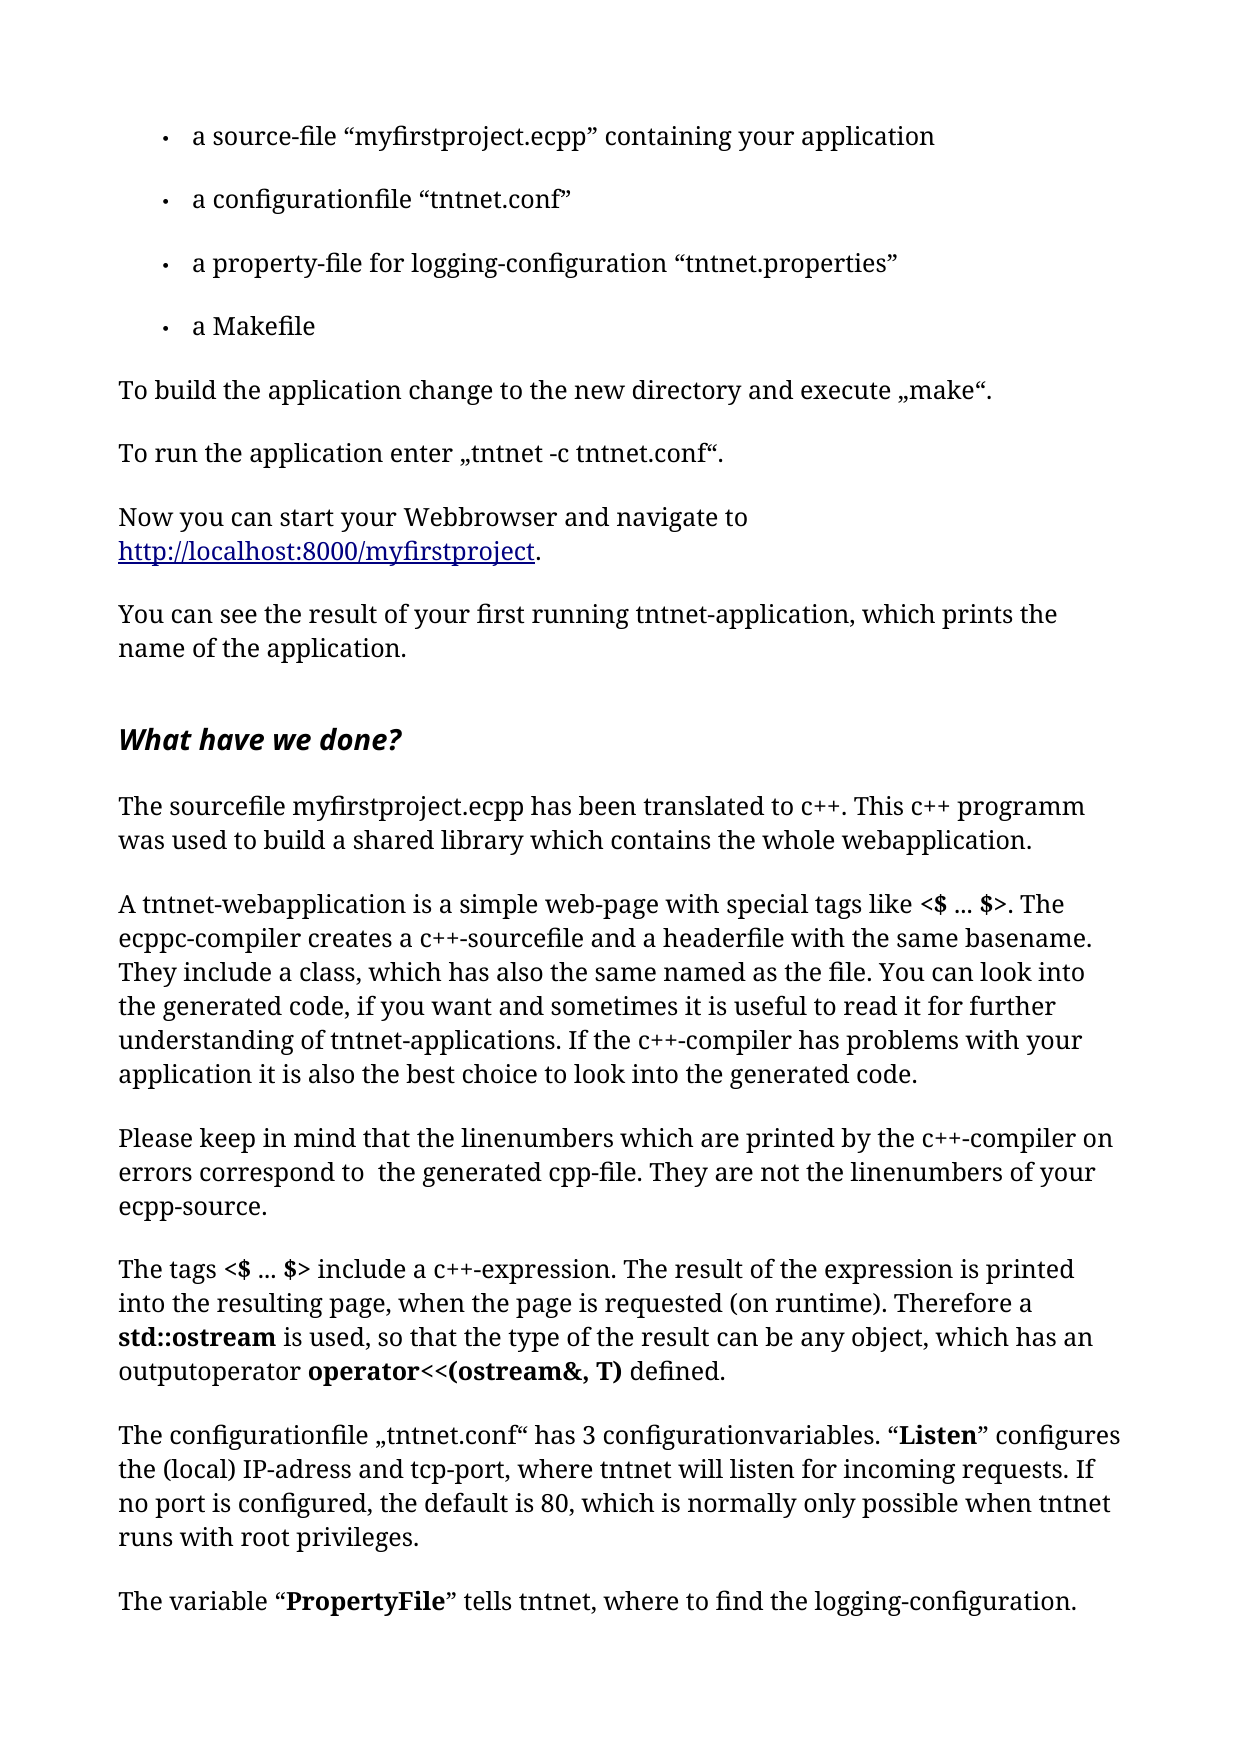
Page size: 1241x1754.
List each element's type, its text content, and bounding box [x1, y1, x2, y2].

subtitle What have we done? [118, 719, 1122, 759]
text To run the application enter „tntnet -c tntnet.conf“. [118, 436, 1122, 470]
text The variable “PropertyFile” tells tntnet, where to find the logging-configuration. [118, 1583, 1122, 1617]
text Now you can start your Webbrowser and navigate to http://localhost:8000/myfirstproject. [118, 499, 1122, 567]
text A tntnet-webapplication is a simple web-page with special tags like <$ ... $>. The ecppc-compiler creates a c++-sourcefile and a headerfile with the same basename. They include a class, which has also the same named as the file. You can look into the generated code, if you want and sometimes it is useful to read it for further understanding of tntnet-applications. If the c++-compiler has problems with your application it is also the best choice to look into the generated code. [118, 886, 1122, 1091]
list a property-file for logging-configuration “tntnet.properties” [162, 245, 1122, 279]
text To build the application change to the new directory and execute „make“. [118, 372, 1122, 406]
text The sourcefile myfirstproject.ecpp has been translated to c++. This c++ programm was used to build a shared library which contains the whole webapplication. [118, 789, 1122, 857]
list a configurationfile “tntnet.conf” [162, 182, 1122, 216]
list a source-file “myfirstproject.ecpp” containing your application [162, 118, 1122, 152]
text The configurationfile „tntnet.conf“ has 3 configurationvariables. “Listen” configures the (local) IP-adress and tcp-port, where tntnet will listen for incoming requests. If no port is configured, the default is 80, which is normally only possible when tntnet runs with root privileges. [118, 1418, 1122, 1554]
list a Makefile [162, 309, 1122, 343]
text You can see the result of your first running tntnet-application, which prints the name of the application. [118, 597, 1122, 665]
text The tags <$ ... $> include a c++-expression. The result of the expression is printed into the resulting page, when the page is requested (on runtime). Therefore a std::ostream is used, so that the type of the result can be any object, which has an outputoperator operator<<(ostream&, T) defined. [118, 1252, 1122, 1388]
text Please keep in mind that the linenumbers which are printed by the c++-compiler on errors correspond to the generated cpp-file. They are not the linenumbers of your ecpp-source. [118, 1120, 1122, 1222]
